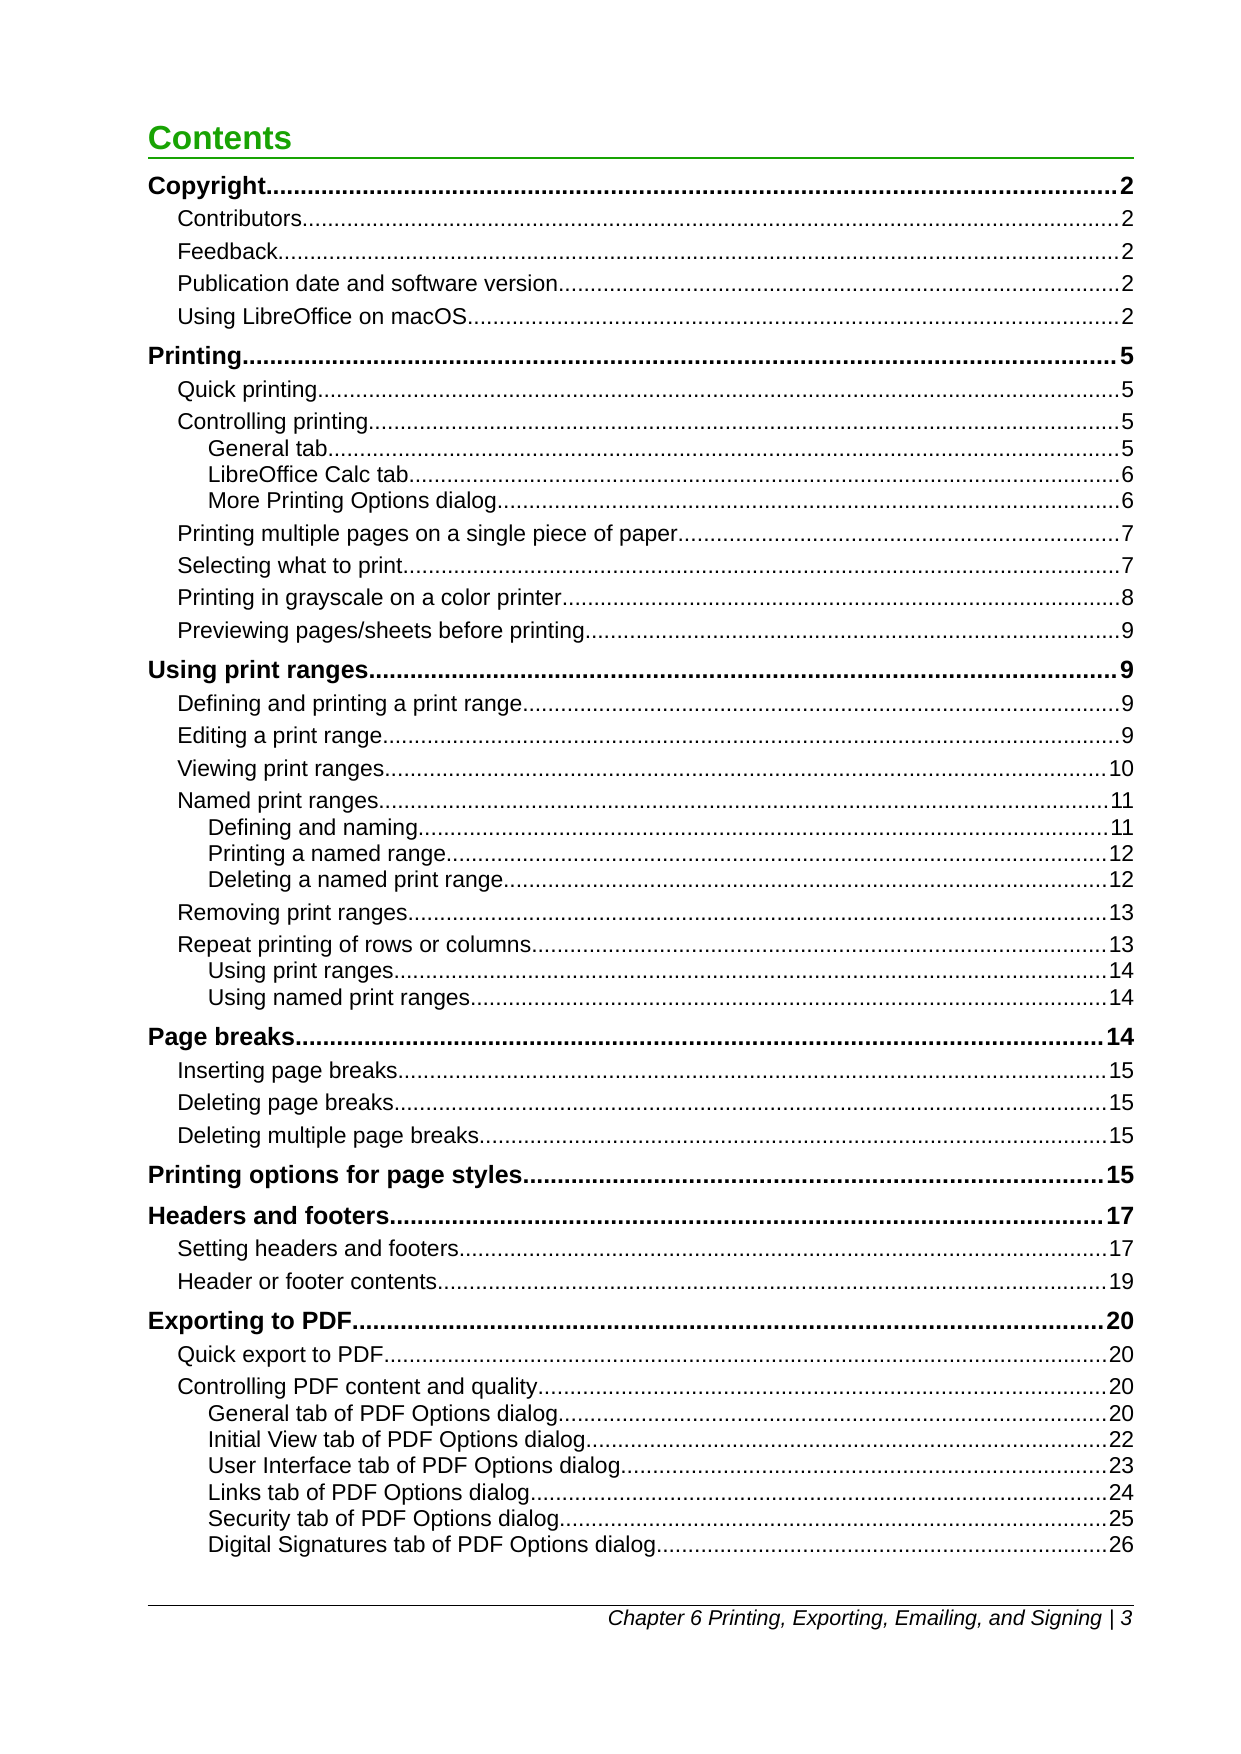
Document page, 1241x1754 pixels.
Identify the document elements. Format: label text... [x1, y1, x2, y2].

text Deleting page breaks 15 [177, 1089, 1134, 1116]
text More Printing Options dialog 6 [208, 487, 1134, 513]
text Initial View tab of PDF Options dialog 22 [208, 1426, 1134, 1452]
text Printing options for page styles 15 [148, 1160, 1134, 1189]
text Using named print ranges 14 [208, 984, 1134, 1010]
subtitle Contents [148, 118, 1134, 157]
text Digital Signatures tab of PDF Options dialog 26 [208, 1531, 1134, 1558]
text Previewing pages/sheets before printing 9 [177, 617, 1134, 643]
text Exporting to PDF 20 [148, 1306, 1134, 1335]
text Header or footer contents 19 [177, 1268, 1134, 1294]
text Using LibreOffice on macOS 2 [177, 303, 1134, 329]
text Controlling printing 5 [177, 408, 1134, 434]
text Controlling PDF content and quality 20 [177, 1373, 1134, 1400]
text Quick export to PDF 20 [177, 1341, 1134, 1367]
text Quick printing 5 [177, 376, 1134, 402]
text Inserting page breaks 15 [177, 1057, 1134, 1083]
text Defining and naming 11 [208, 813, 1134, 840]
text Editing a print range 9 [177, 722, 1134, 749]
text Printing a named range 12 [208, 840, 1134, 866]
text Publication date and software version 2 [177, 270, 1134, 297]
text Headers and footers 17 [148, 1201, 1134, 1229]
text Repeat printing of rows or columns 13 [177, 931, 1134, 957]
text Viewing print ranges 10 [177, 755, 1134, 781]
text Page breaks 14 [148, 1022, 1134, 1051]
text Links tab of PDF Options dialog 24 [208, 1479, 1134, 1505]
text Removing print ranges 13 [177, 898, 1134, 925]
text Using print ranges 9 [148, 655, 1134, 684]
text Deleting multiple page breaks 15 [177, 1122, 1134, 1148]
text Using print ranges 14 [208, 957, 1134, 984]
text Setting headers and footers 17 [177, 1235, 1134, 1262]
text Selecting what to print 7 [177, 552, 1134, 578]
text LibreOffice Calc tab 6 [208, 461, 1134, 487]
text Printing multiple pages on a single piece of paper 7 [177, 519, 1134, 546]
text Security tab of PDF Options dialog 25 [208, 1505, 1134, 1531]
text Feedback 2 [177, 238, 1134, 264]
text General tab of PDF Options dialog 20 [208, 1400, 1134, 1426]
text User Interface tab of PDF Options dialog 23 [208, 1452, 1134, 1479]
text Deleting a named print range 12 [208, 866, 1134, 892]
text Named print ranges 11 [177, 787, 1134, 813]
text Defining and printing a print range 9 [177, 690, 1134, 716]
text General tab 5 [208, 434, 1134, 461]
text Printing in grayscale on a color printer 8 [177, 584, 1134, 611]
text Copyright 2 [148, 171, 1134, 199]
text Printing 5 [148, 341, 1134, 370]
text Contributors 2 [177, 205, 1134, 232]
